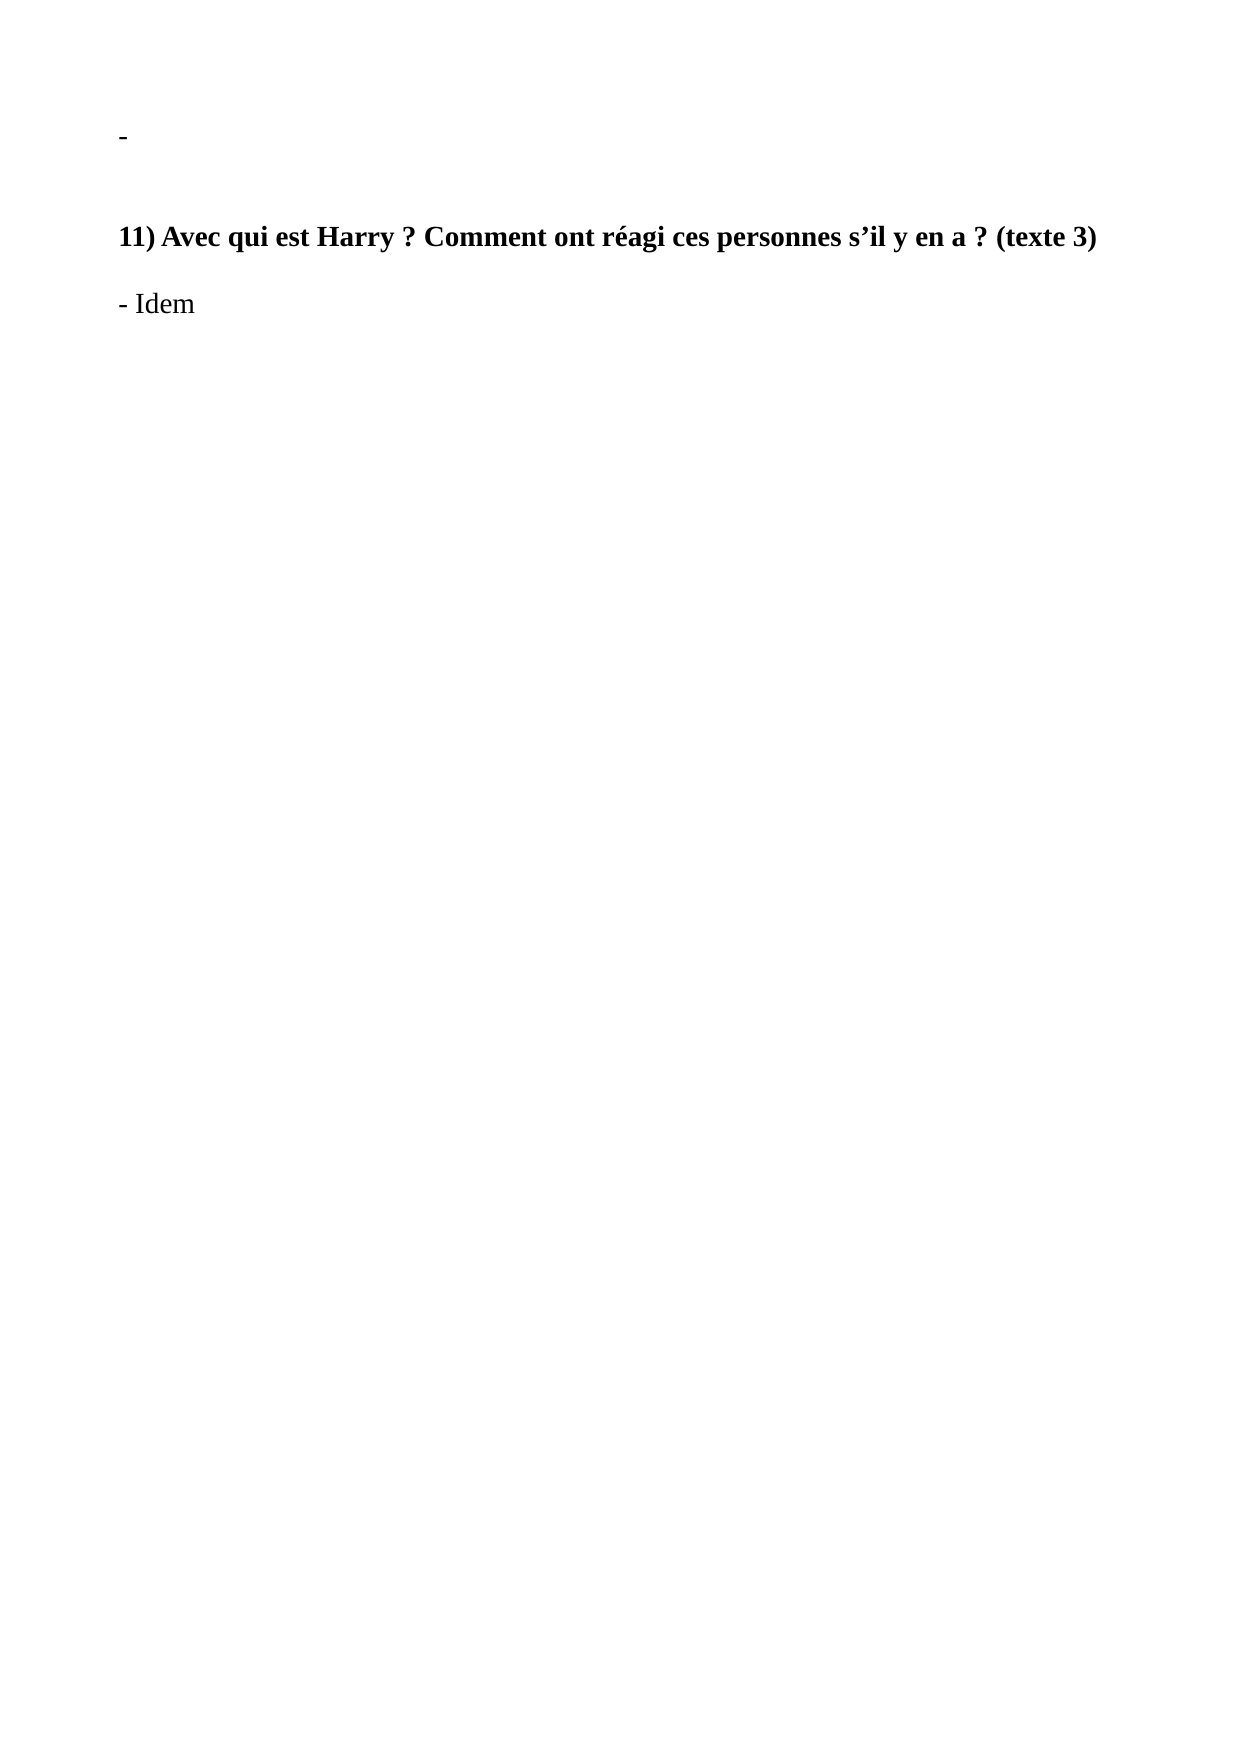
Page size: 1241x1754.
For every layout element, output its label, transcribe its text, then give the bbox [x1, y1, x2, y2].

text - [118, 118, 1122, 152]
text - Idem [118, 286, 1122, 319]
text 11) Avec qui est Harry ? Comment ont réagi ces personnes s’il y en a ? (texte 3) [118, 219, 1122, 252]
